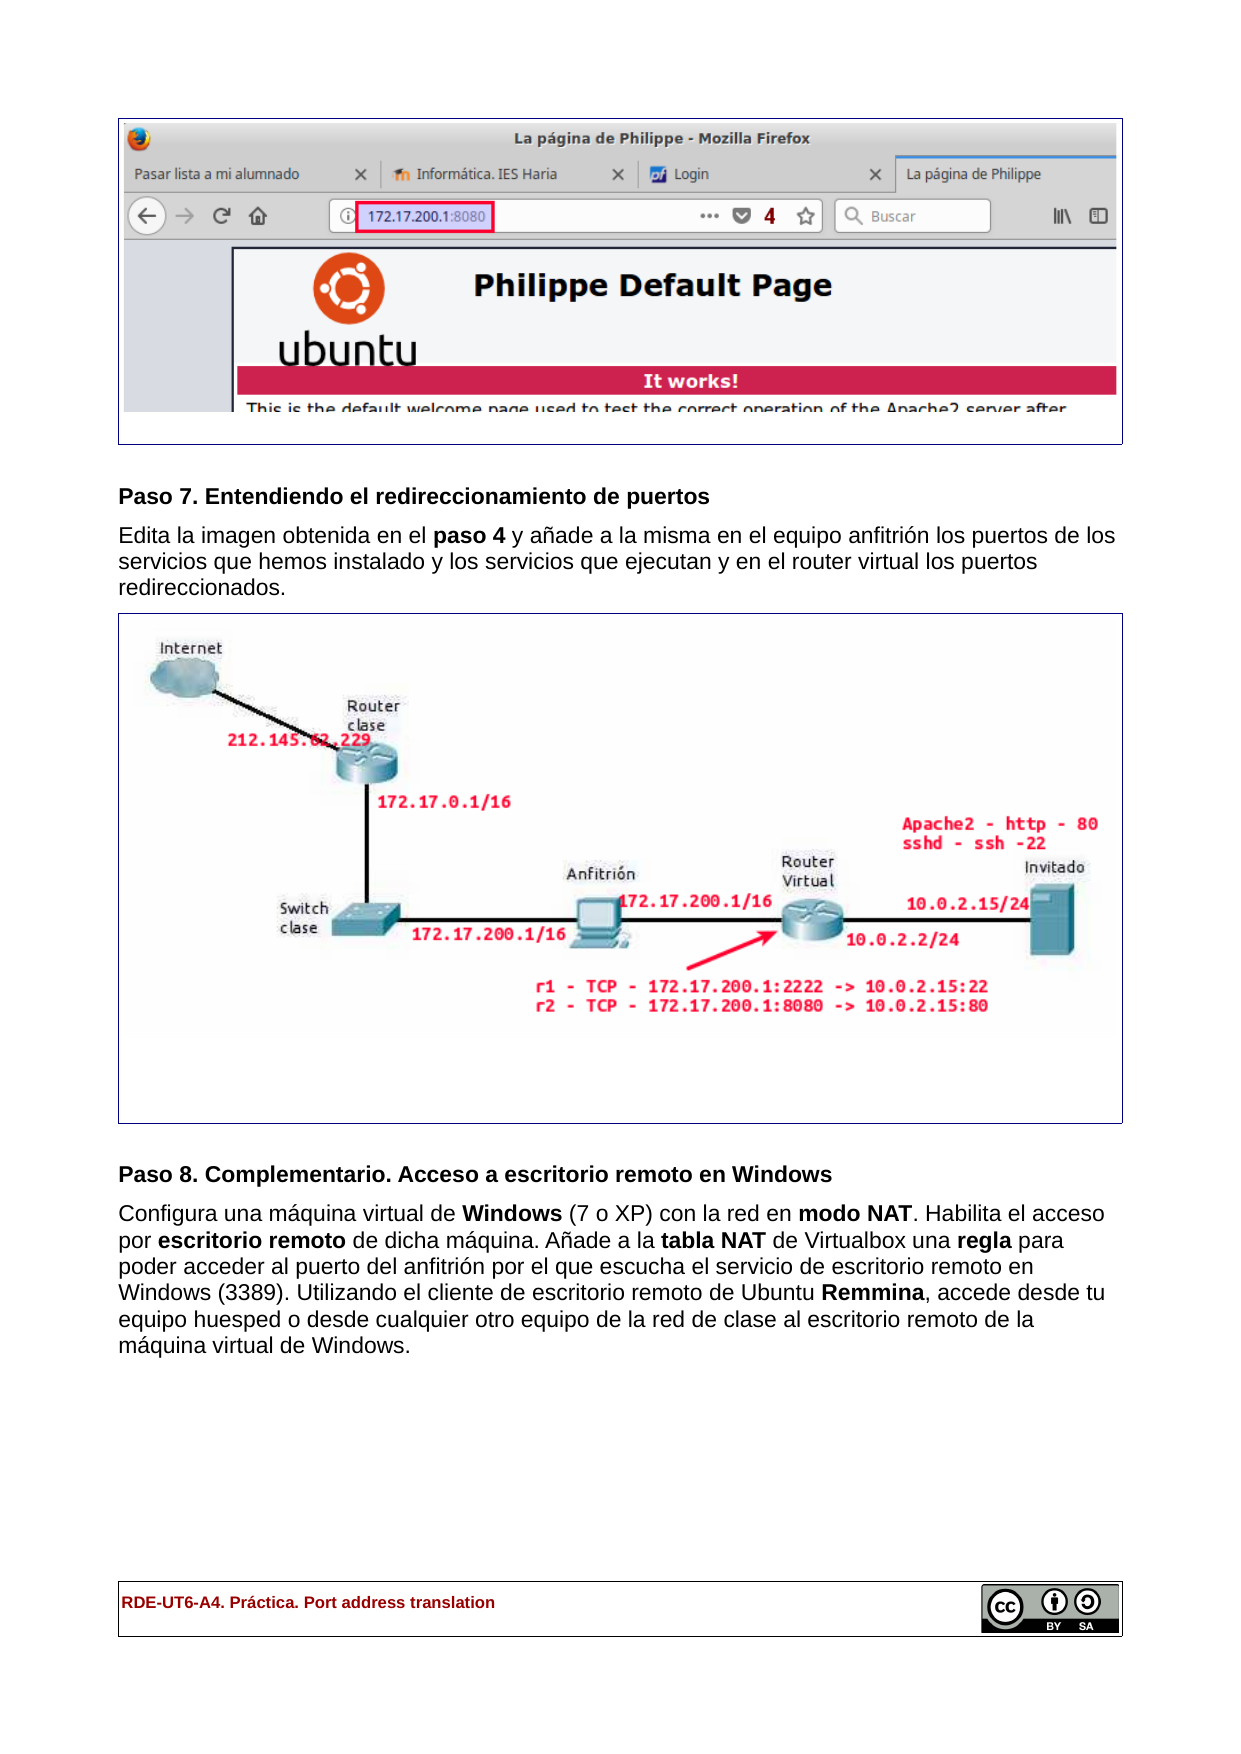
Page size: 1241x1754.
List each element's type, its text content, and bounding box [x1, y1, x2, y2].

picture [123, 619, 1117, 1038]
text Paso 8. Complementario. Acceso a escritorio remoto en Windows [118, 1161, 1122, 1188]
picture [123, 123, 1117, 412]
picture [981, 1584, 1119, 1633]
table_header [119, 119, 1122, 444]
text Edita la imagen obtenida en el paso 4 y añade a la misma en el equipo anfitrión los puertos de los servicios que hemos instalado y los servicios que ejecutan y en el router virtual los puertos redireccionados. [118, 522, 1122, 601]
text Paso 7. Entendiendo el redireccionamiento de puertos [118, 483, 1122, 509]
table_header [119, 614, 1122, 1122]
text Configura una máquina virtual de Windows (7 o XP) con la red en modo NAT. Habilita el acceso por escritorio remoto de dicha máquina. Añade a la tabla NAT de Virtualbox una regla para poder acceder al puerto del anfitrión por el que escucha el servicio de escritorio remoto en Windows (3389). Utilizando el cliente de escritorio remoto de Ubuntu Remmina, accede desde tu equipo huesped o desde cualquier otro equipo de la red de clase al escritorio remoto de la máquina virtual de Windows. [118, 1200, 1122, 1358]
